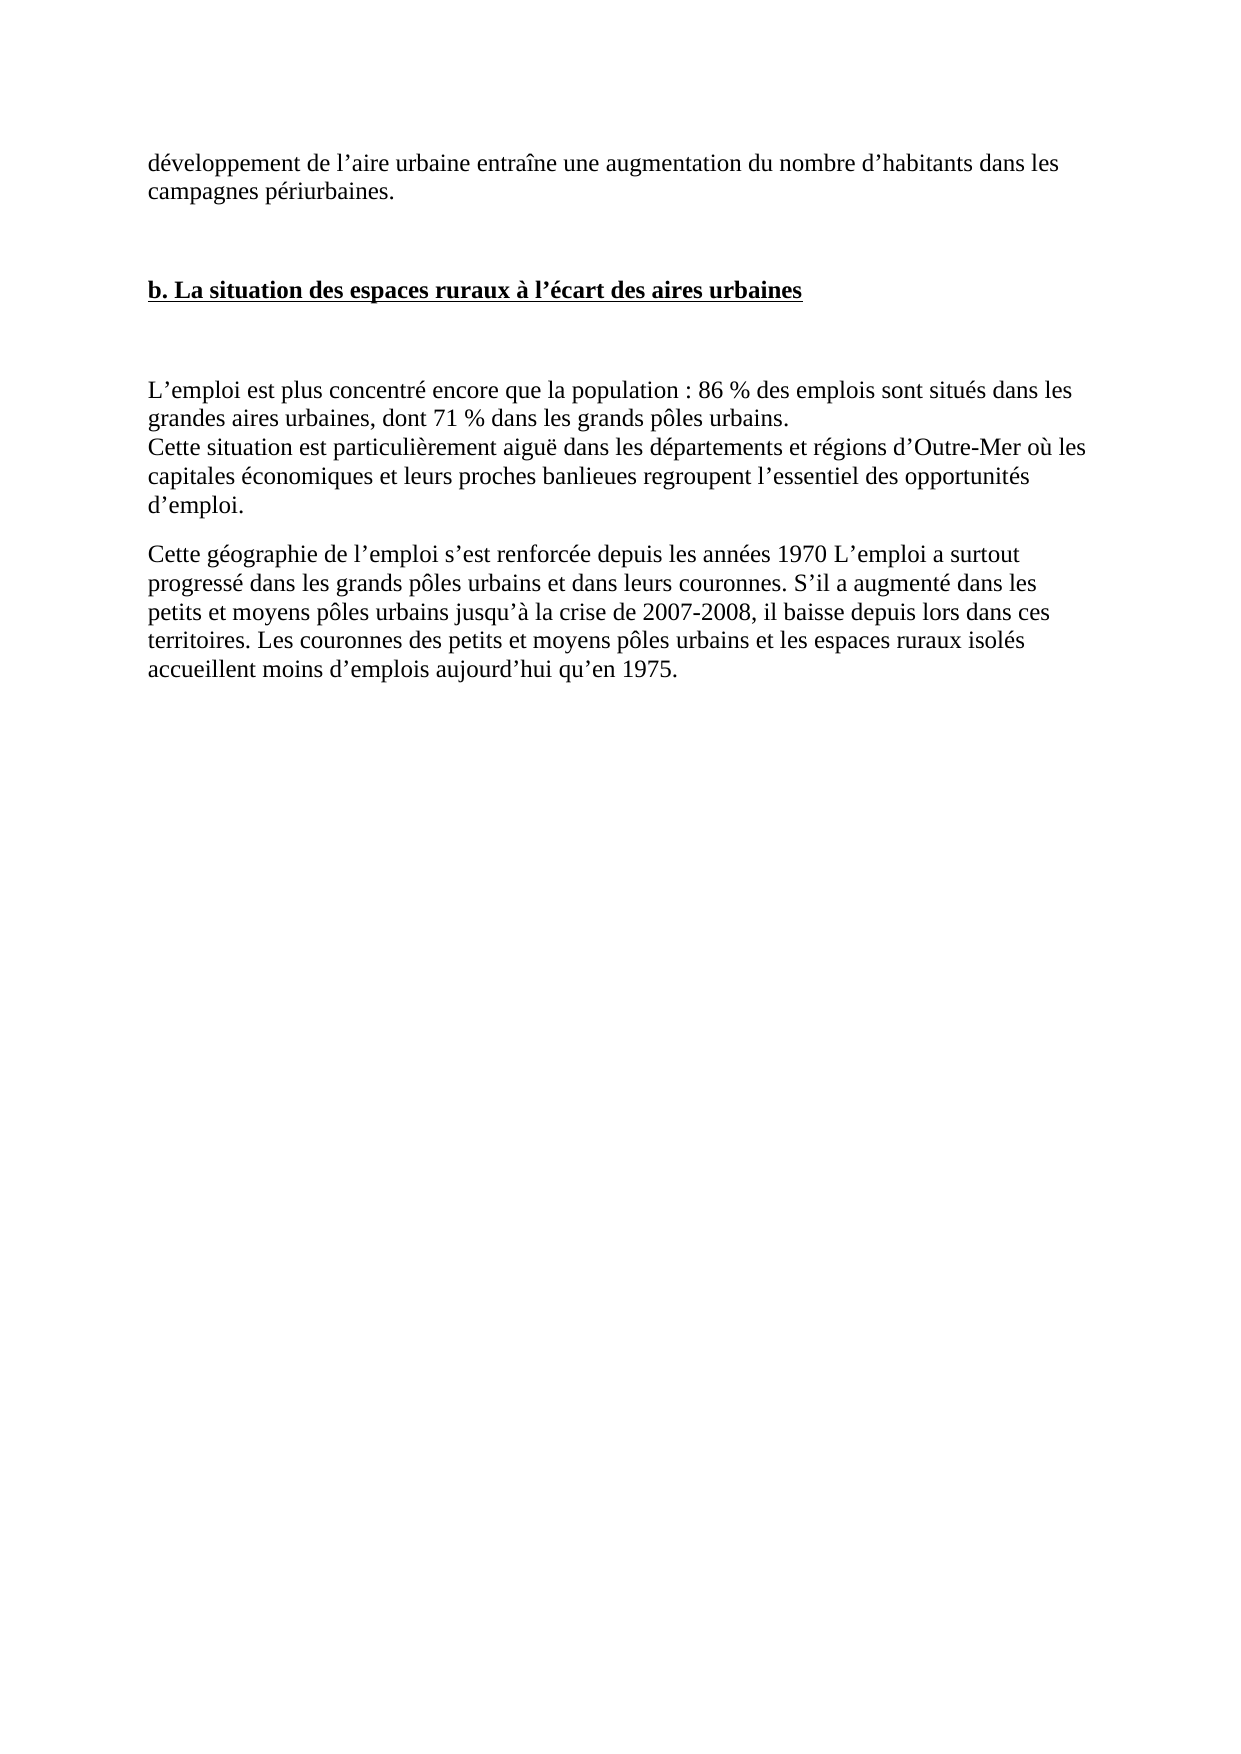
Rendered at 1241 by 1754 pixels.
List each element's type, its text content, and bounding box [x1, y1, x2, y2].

text L’emploi est plus concentré encore que la population : 86 % des emplois sont situés dans les grandes aires urbaines, dont 71 % dans les grands pôles urbains. Cette situation est particulièrement aiguë dans les départements et régions d’Outre-Mer où les capitales économiques et leurs proches banlieues regroupent l’essentiel des opportunités d’emploi. [148, 375, 1093, 518]
text Cette géographie de l’emploi s’est renforcée depuis les années 1970 L’emploi a surtout progressé dans les grands pôles urbains et dans leurs couronnes. S’il a augmenté dans les petits et moyens pôles urbains jusqu’à la crise de 2007-2008, il baisse depuis lors dans ces territoires. Les couronnes des petits et moyens pôles urbains et les espaces ruraux isolés accueillent moins d’emplois aujourd’hui qu’en 1975. [148, 539, 1093, 683]
text b. La situation des espaces ruraux à l’écart des aires urbaines [148, 276, 1093, 304]
text développement de l’aire urbaine entraîne une augmentation du nombre d’habitants dans les campagnes périurbaines. [148, 148, 1093, 205]
